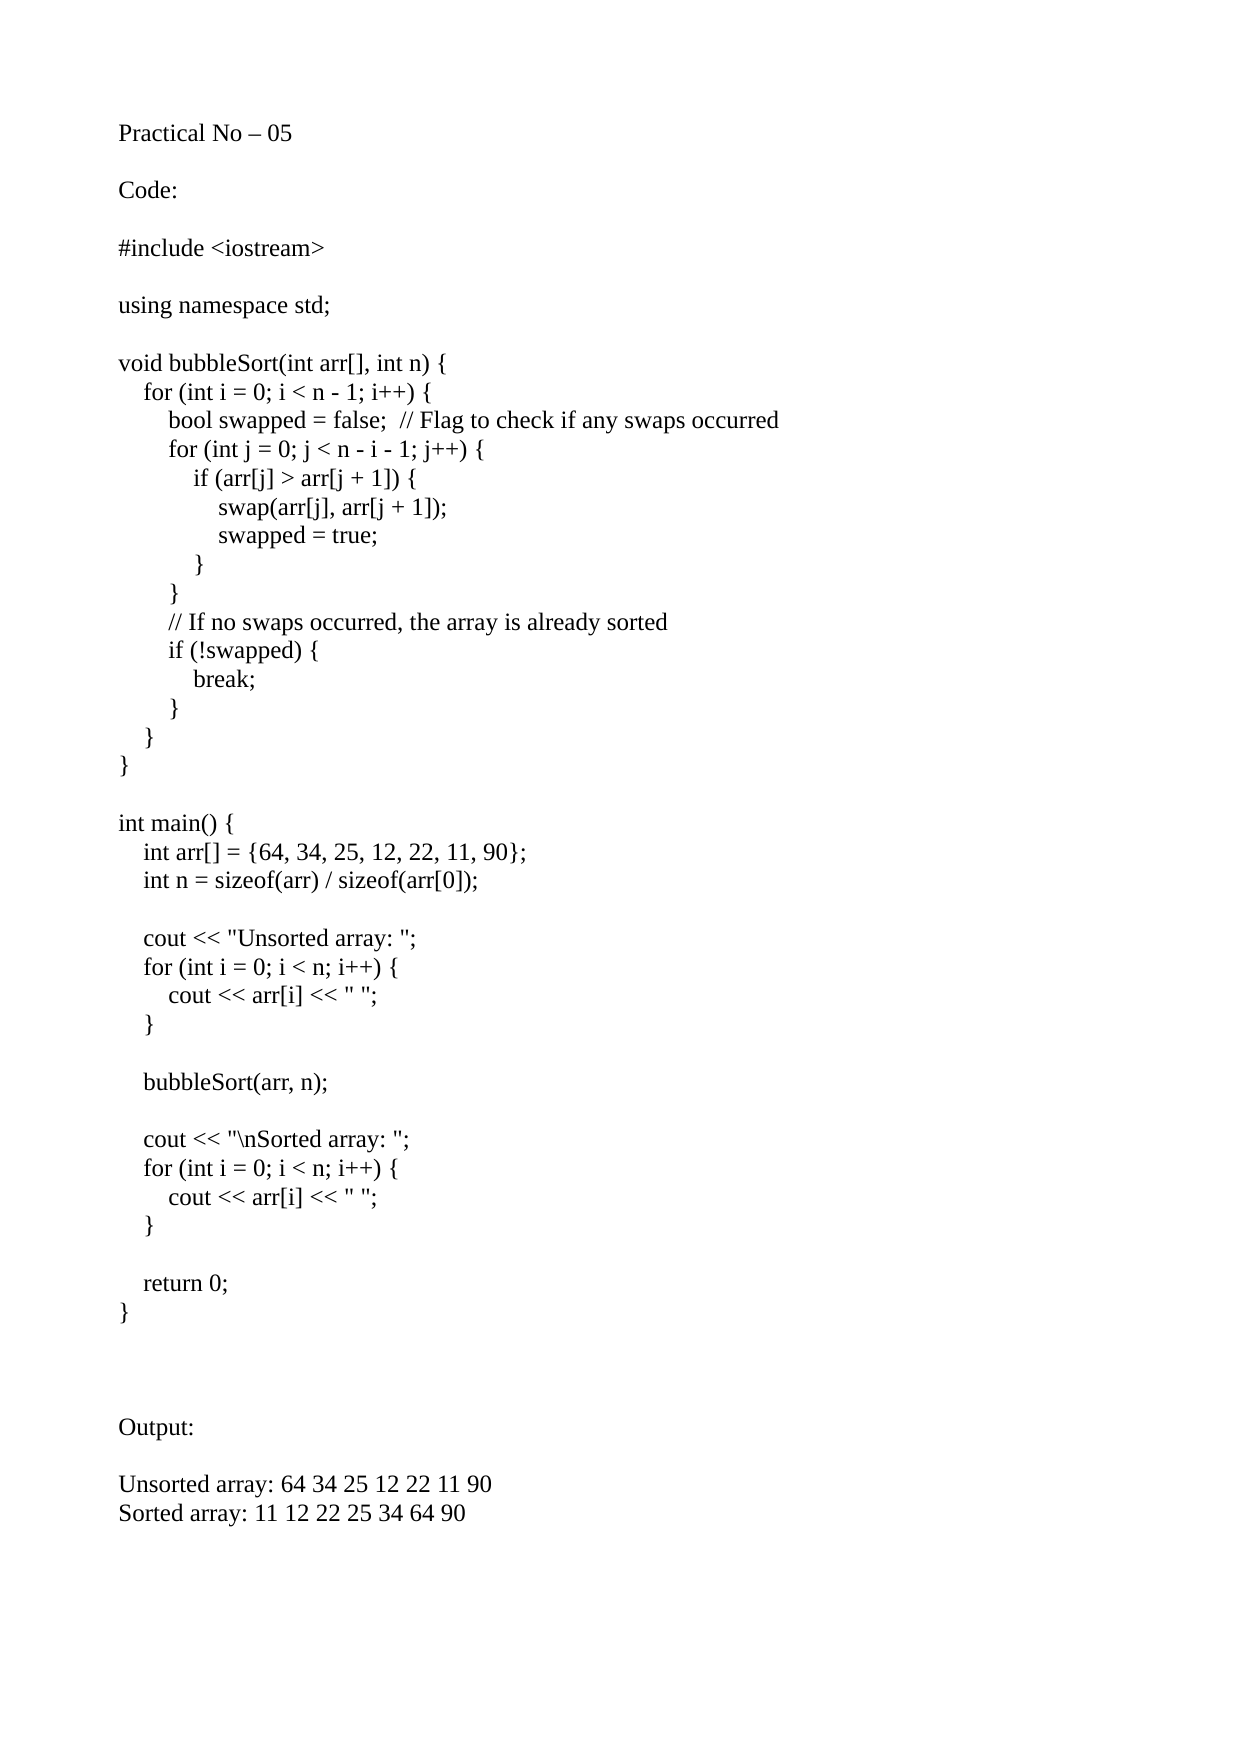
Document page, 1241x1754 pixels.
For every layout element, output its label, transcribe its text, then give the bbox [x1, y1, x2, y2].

text break; [118, 664, 1122, 693]
text } [118, 549, 1122, 578]
text for (int j = 0; j < n - i - 1; j++) { [118, 434, 1122, 463]
text for (int i = 0; i < n; i++) { [118, 1153, 1122, 1182]
text if (!swapped) { [118, 636, 1122, 664]
text void bubbleSort(int arr[], int n) { [118, 348, 1122, 377]
text Output: [118, 1412, 1122, 1441]
text swapped = true; [118, 521, 1122, 549]
text cout << "Unsorted array: "; [118, 923, 1122, 952]
text // If no swaps occurred, the array is already sorted [118, 607, 1122, 636]
text } [118, 751, 1122, 779]
text using namespace std; [118, 291, 1122, 319]
text #include <iostream> [118, 233, 1122, 262]
text swap(arr[j], arr[j + 1]); [118, 492, 1122, 521]
text cout << "\nSorted array: "; [118, 1124, 1122, 1153]
text bubbleSort(arr, n); [118, 1067, 1122, 1096]
text Code: [118, 176, 1122, 204]
text Sorted array: 11 12 22 25 34 64 90 [118, 1498, 1122, 1527]
text } [118, 693, 1122, 722]
text bool swapped = false; // Flag to check if any swaps occurred [118, 406, 1122, 434]
text cout << arr[i] << " "; [118, 1182, 1122, 1211]
text int n = sizeof(arr) / sizeof(arr[0]); [118, 866, 1122, 894]
text } [118, 1297, 1122, 1326]
text for (int i = 0; i < n - 1; i++) { [118, 377, 1122, 406]
text Unsorted array: 64 34 25 12 22 11 90 [118, 1469, 1122, 1498]
text } [118, 722, 1122, 751]
text for (int i = 0; i < n; i++) { [118, 952, 1122, 981]
text cout << arr[i] << " "; [118, 981, 1122, 1009]
text if (arr[j] > arr[j + 1]) { [118, 463, 1122, 492]
text return 0; [118, 1268, 1122, 1297]
text int main() { [118, 808, 1122, 837]
text } [118, 1009, 1122, 1038]
text } [118, 1211, 1122, 1239]
text Practical No – 05 [118, 118, 1122, 147]
text } [118, 578, 1122, 607]
text int arr[] = {64, 34, 25, 12, 22, 11, 90}; [118, 837, 1122, 866]
